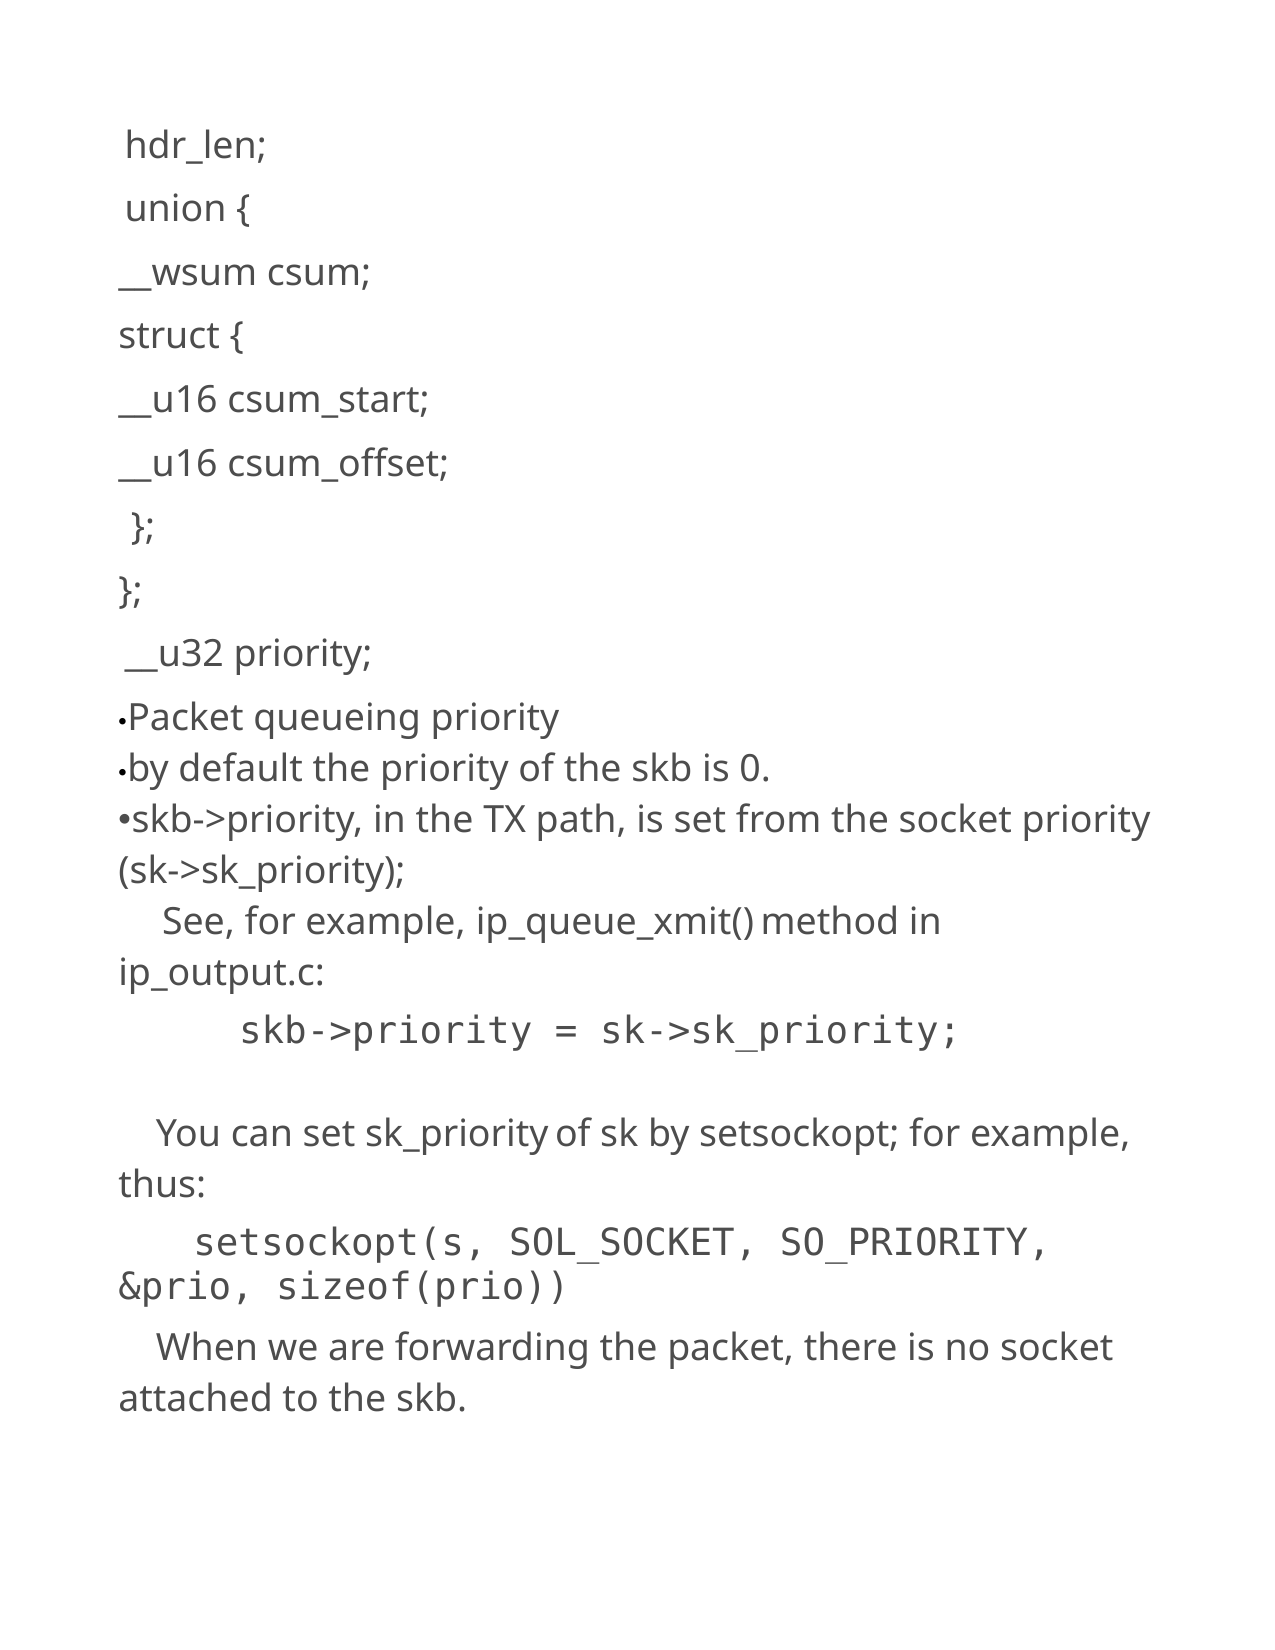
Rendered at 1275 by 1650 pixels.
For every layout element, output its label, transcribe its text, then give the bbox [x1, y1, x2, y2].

list skb->priority, in the TX path, is set from the socket priority (sk->sk_priority); [118, 792, 1157, 894]
text __u32 priority; [118, 626, 1157, 677]
text union { [118, 182, 1157, 233]
text __u16 csum_start; [118, 372, 1157, 423]
text When we are forwarding the packet, there is no socket attached to the skb. [118, 1321, 1157, 1423]
text struct { [118, 309, 1157, 360]
text See, for example, ip_queue_xmit() method in ip_output.c: [118, 894, 1157, 996]
list by default the priority of the skb is 0. [118, 741, 1157, 792]
text }; [118, 563, 1157, 614]
text __u16 csum_offset; [118, 436, 1157, 487]
text __wsum csum; [118, 245, 1157, 296]
text }; [118, 499, 1157, 550]
text skb->priority = sk->sk_priority; [118, 1009, 1157, 1052]
list Packet queueing priority [118, 690, 1157, 741]
text hdr_len; [118, 118, 1157, 169]
text You can set sk_priority of sk by setsockopt; for example, thus: [118, 1106, 1157, 1208]
text setsockopt(s, SOL_SOCKET, SO_PRIORITY, &prio, sizeof(prio)) [118, 1221, 1157, 1308]
